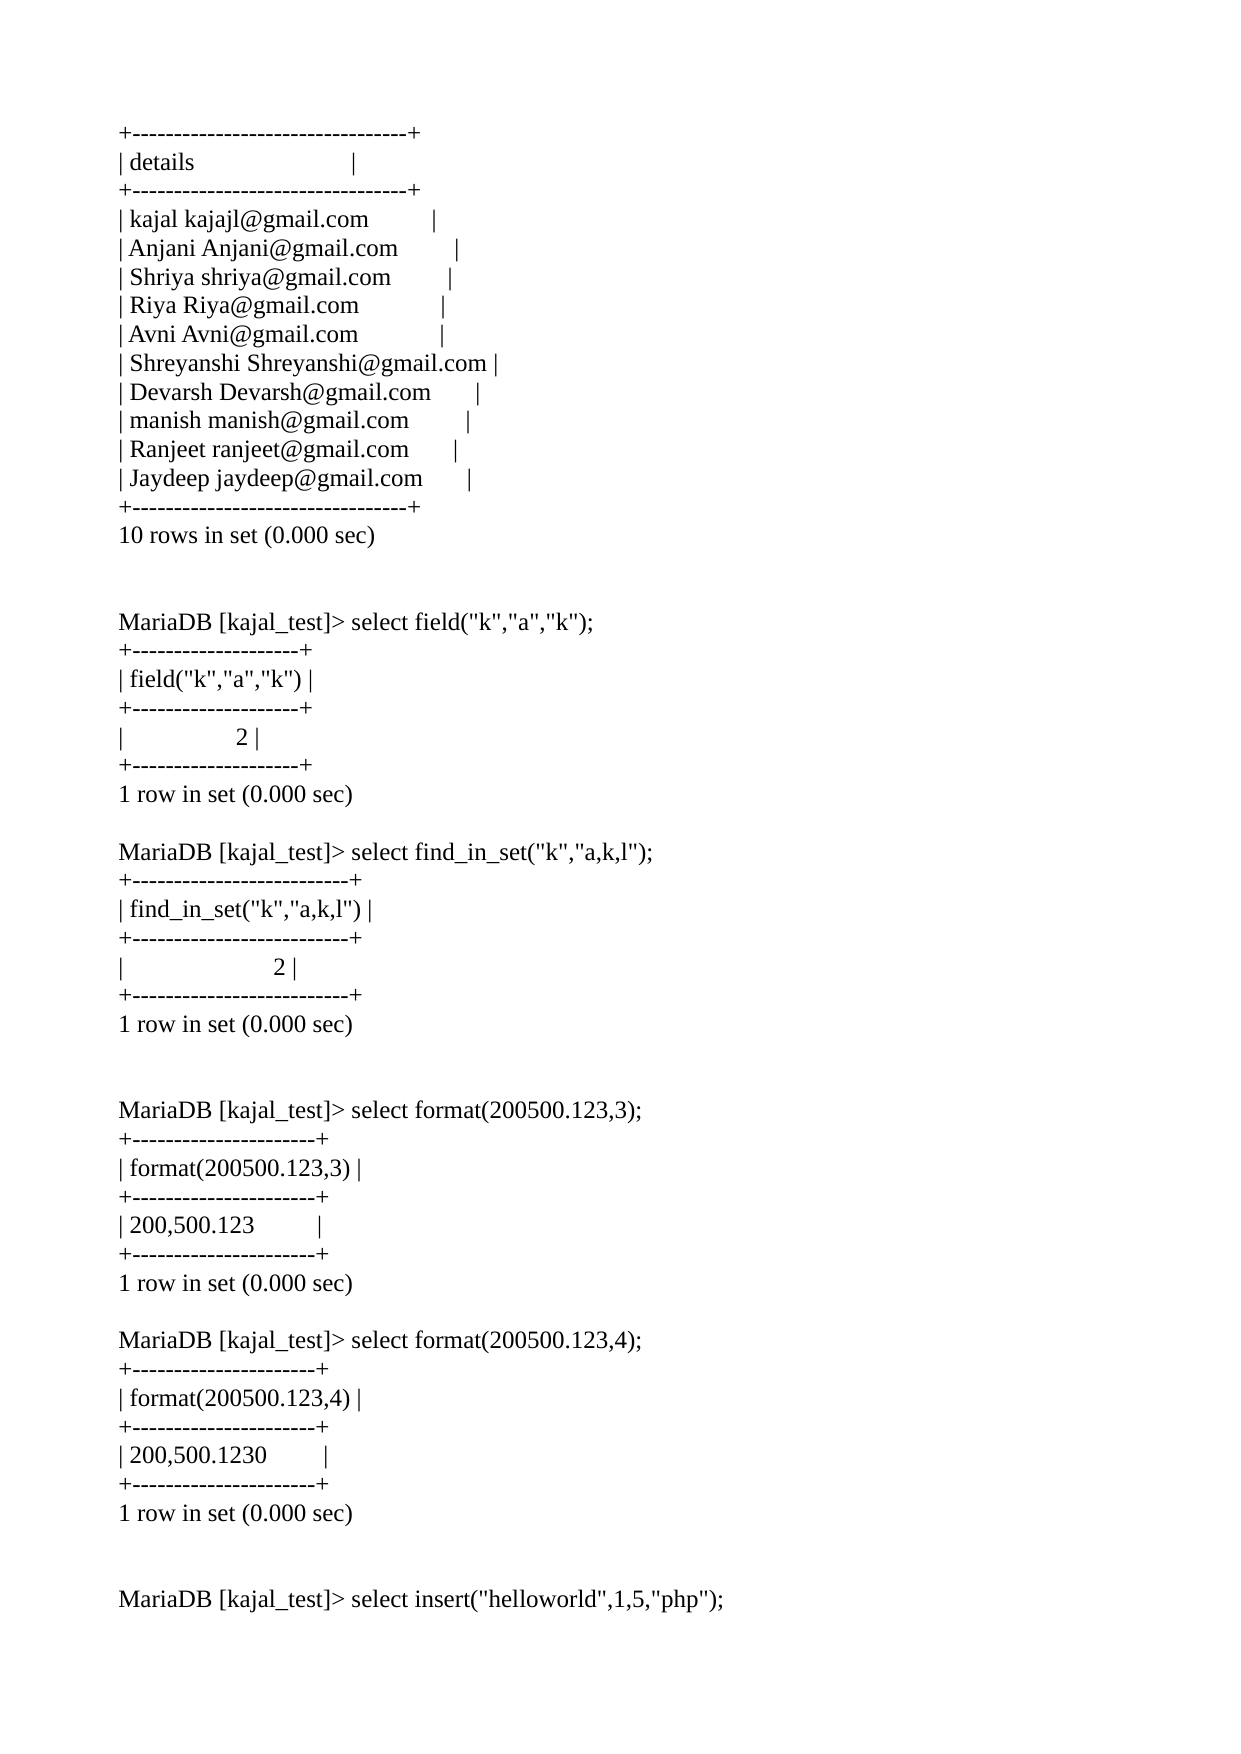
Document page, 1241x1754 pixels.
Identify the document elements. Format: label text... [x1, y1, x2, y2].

text MariaDB [kajal_test]> select format(200500.123,3); [118, 1096, 1122, 1124]
text +--------------------------+ [118, 981, 1122, 1009]
text | format(200500.123,4) | [118, 1383, 1122, 1412]
text | Anjani Anjani@gmail.com | [118, 233, 1122, 262]
text | Shriya shriya@gmail.com | [118, 262, 1122, 291]
text +--------------------+ [118, 636, 1122, 664]
text | Jaydeep jaydeep@gmail.com | [118, 463, 1122, 492]
text | Avni Avni@gmail.com | [118, 319, 1122, 348]
text MariaDB [kajal_test]> select insert("helloworld",1,5,"php"); [118, 1584, 1122, 1613]
text | Riya Riya@gmail.com | [118, 291, 1122, 319]
text +---------------------------------+ [118, 492, 1122, 521]
text 1 row in set (0.000 sec) [118, 1498, 1122, 1527]
text +--------------------------+ [118, 866, 1122, 894]
text 1 row in set (0.000 sec) [118, 1009, 1122, 1038]
text | 2 | [118, 722, 1122, 751]
text | 2 | [118, 952, 1122, 981]
text +--------------------+ [118, 751, 1122, 779]
text | kajal kajajl@gmail.com | [118, 204, 1122, 233]
text MariaDB [kajal_test]> select find_in_set("k","a,k,l"); [118, 837, 1122, 866]
text +--------------------+ [118, 693, 1122, 722]
text +--------------------------+ [118, 923, 1122, 952]
text 10 rows in set (0.000 sec) [118, 521, 1122, 549]
text +----------------------+ [118, 1412, 1122, 1441]
text | manish manish@gmail.com | [118, 406, 1122, 434]
text | find_in_set("k","a,k,l") | [118, 894, 1122, 923]
text +----------------------+ [118, 1182, 1122, 1211]
text | details | [118, 147, 1122, 176]
text +----------------------+ [118, 1124, 1122, 1153]
text | format(200500.123,3) | [118, 1153, 1122, 1182]
text +----------------------+ [118, 1354, 1122, 1383]
text +---------------------------------+ [118, 118, 1122, 147]
text +---------------------------------+ [118, 176, 1122, 204]
text | 200,500.1230 | [118, 1441, 1122, 1469]
text | Ranjeet ranjeet@gmail.com | [118, 434, 1122, 463]
text MariaDB [kajal_test]> select field("k","a","k"); [118, 607, 1122, 636]
text MariaDB [kajal_test]> select format(200500.123,4); [118, 1326, 1122, 1354]
text | field("k","a","k") | [118, 664, 1122, 693]
text 1 row in set (0.000 sec) [118, 1268, 1122, 1297]
text +----------------------+ [118, 1239, 1122, 1268]
text 1 row in set (0.000 sec) [118, 779, 1122, 808]
text | Devarsh Devarsh@gmail.com | [118, 377, 1122, 406]
text +----------------------+ [118, 1469, 1122, 1498]
text | Shreyanshi Shreyanshi@gmail.com | [118, 348, 1122, 377]
text | 200,500.123 | [118, 1211, 1122, 1239]
